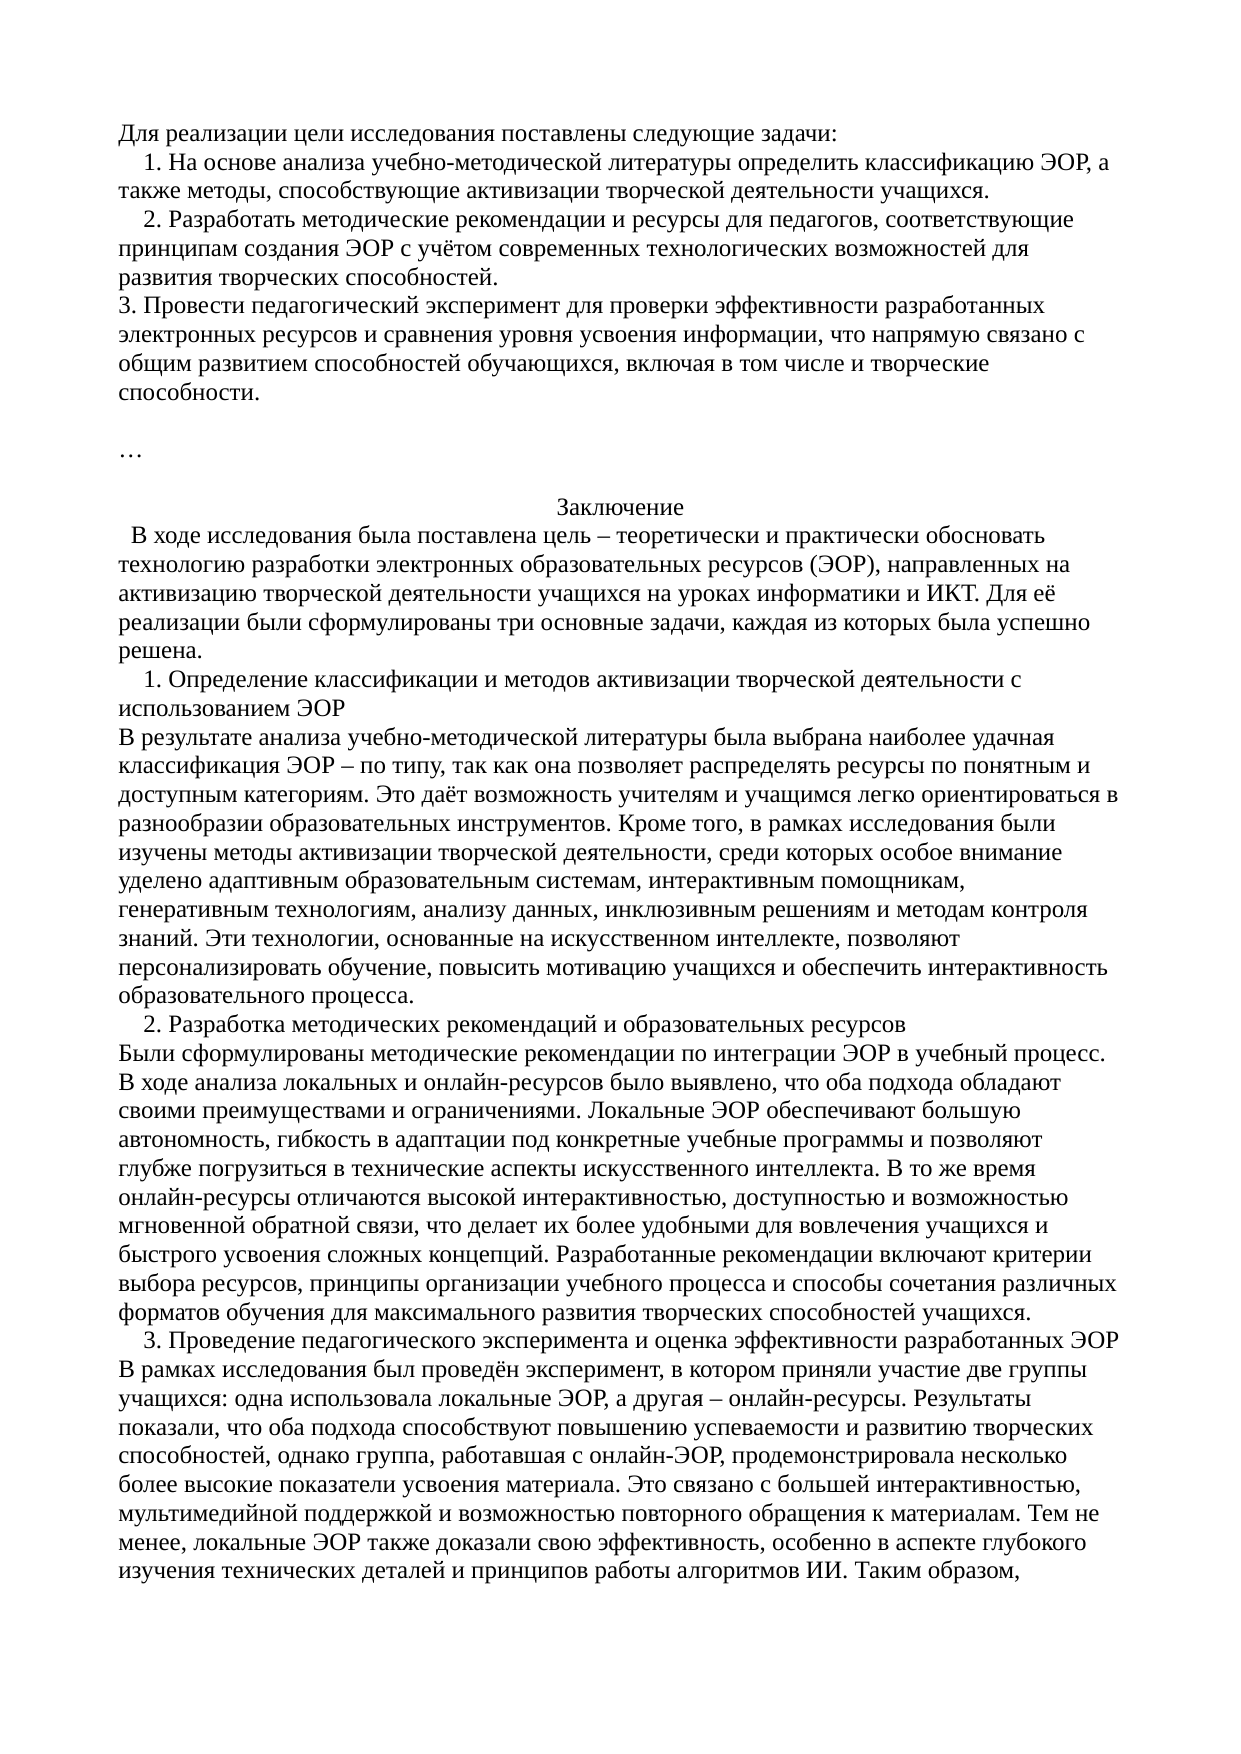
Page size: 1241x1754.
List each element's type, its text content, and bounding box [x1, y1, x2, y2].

text … [118, 434, 1122, 463]
text 2. Разработка методических рекомендаций и образовательных ресурсов [118, 1009, 1122, 1038]
text В результате анализа учебно-методической литературы была выбрана наиболее удачная классификация ЭОР – по типу, так как она позволяет распределять ресурсы по понятным и доступным категориям. Это даёт возможность учителям и учащимся легко ориентироваться в разнообразии образовательных инструментов. Кроме того, в рамках исследования были изучены методы активизации творческой деятельности, среди которых особое внимание уделено адаптивным образовательным системам, интерактивным помощникам, генеративным технологиям, анализу данных, инклюзивным решениям и методам контроля знаний. Эти технологии, основанные на искусственном интеллекте, позволяют персонализировать обучение, повысить мотивацию учащихся и обеспечить интерактивность образовательного процесса. [118, 722, 1122, 1009]
text В ходе исследования была поставлена цель – теоретически и практически обосновать технологию разработки электронных образовательных ресурсов (ЭОР), направленных на активизацию творческой деятельности учащихся на уроках информатики и ИКТ. Для её реализации были сформулированы три основные задачи, каждая из которых была успешно решена. [118, 521, 1122, 664]
text 1. На основе анализа учебно-методической литературы определить классификацию ЭОР, а также методы, способствующие активизации творческой деятельности учащихся. [118, 147, 1122, 204]
text 3. Проведение педагогического эксперимента и оценка эффективности разработанных ЭОР [118, 1326, 1122, 1354]
text 1. Определение классификации и методов активизации творческой деятельности с использованием ЭОР [118, 664, 1122, 722]
text Для реализации цели исследования поставлены следующие задачи: [118, 118, 1122, 147]
text Были сформулированы методические рекомендации по интеграции ЭОР в учебный процесс. В ходе анализа локальных и онлайн-ресурсов было выявлено, что оба подхода обладают своими преимуществами и ограничениями. Локальные ЭОР обеспечивают большую автономность, гибкость в адаптации под конкретные учебные программы и позволяют глубже погрузиться в технические аспекты искусственного интеллекта. В то же время онлайн-ресурсы отличаются высокой интерактивностью, доступностью и возможностью мгновенной обратной связи, что делает их более удобными для вовлечения учащихся и быстрого усвоения сложных концепций. Разработанные рекомендации включают критерии выбора ресурсов, принципы организации учебного процесса и способы сочетания различных форматов обучения для максимального развития творческих способностей учащихся. [118, 1038, 1122, 1326]
text 2. Разработать методические рекомендации и ресурсы для педагогов, соответствующие принципам создания ЭОР с учётом современных технологических возможностей для развития творческих способностей. [118, 204, 1122, 291]
text Заключение [118, 463, 1122, 521]
text 3. Провести педагогический эксперимент для проверки эффективности разработанных электронных ресурсов и сравнения уровня усвоения информации, что напрямую связано с общим развитием способностей обучающихся, включая в том числе и творческие способности. [118, 291, 1122, 406]
text В рамках исследования был проведён эксперимент, в котором приняли участие две группы учащихся: одна использовала локальные ЭОР, а другая – онлайн-ресурсы. Результаты показали, что оба подхода способствуют повышению успеваемости и развитию творческих способностей, однако группа, работавшая с онлайн-ЭОР, продемонстрировала несколько более высокие показатели усвоения материала. Это связано с большей интерактивностью, мультимедийной поддержкой и возможностью повторного обращения к материалам. Тем не менее, локальные ЭОР также доказали свою эффективность, особенно в аспекте глубокого изучения технических деталей и принципов работы алгоритмов ИИ. Таким образом, [118, 1354, 1122, 1584]
